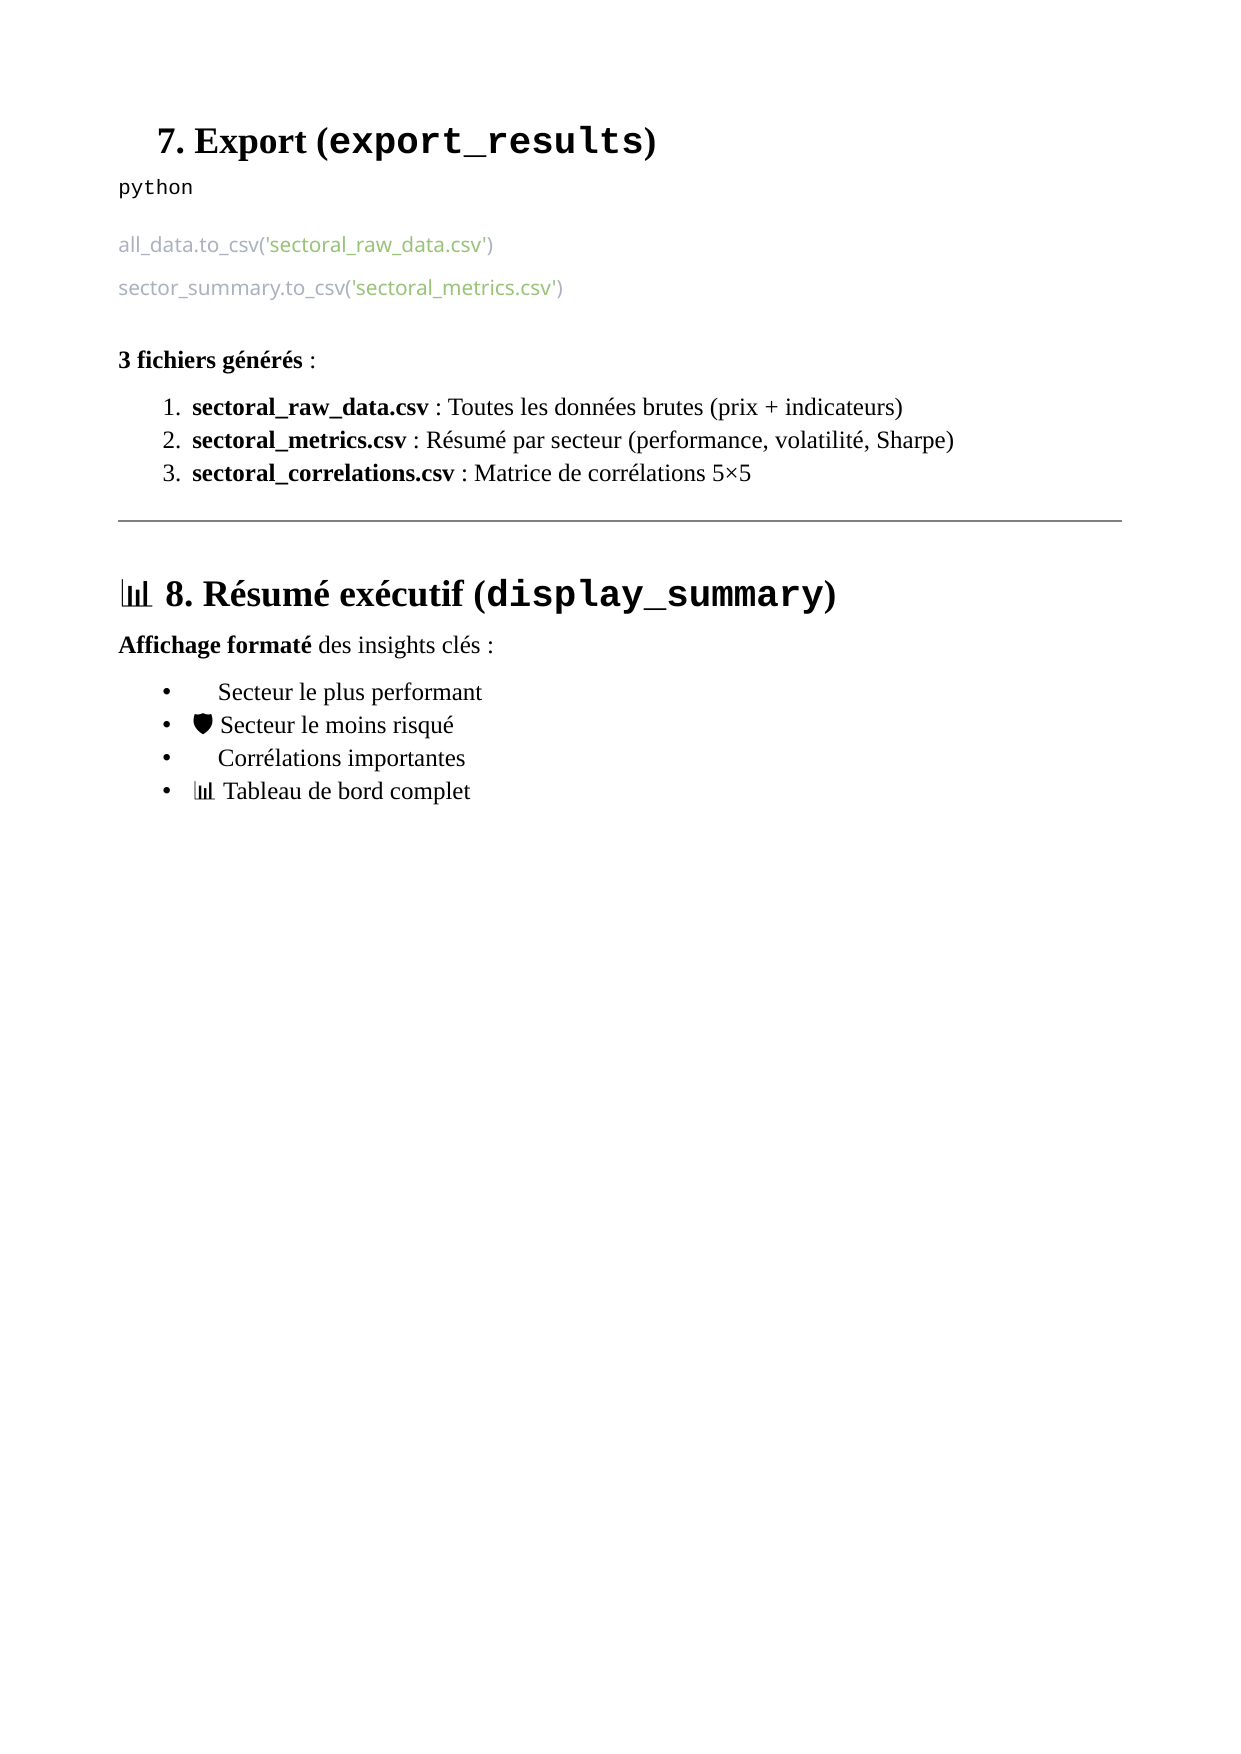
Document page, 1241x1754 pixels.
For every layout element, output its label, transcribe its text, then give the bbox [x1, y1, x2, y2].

list 🔗 Corrélations importantes [162, 743, 1122, 772]
text sector_summary.to_csv('sectoral_metrics.csv') [118, 273, 1122, 301]
list sectoral_raw_data.csv : Toutes les données brutes (prix + indicateurs) [162, 392, 1122, 421]
list sectoral_metrics.csv : Résumé par secteur (performance, volatilité, Sharpe) [162, 425, 1122, 454]
text Affichage formaté des insights clés : [118, 630, 1122, 658]
subtitle 📊 8. Résumé exécutif (display_summary) [118, 571, 1122, 617]
subtitle 📁 7. Export (export_results) [118, 118, 1122, 164]
list 🥇 Secteur le plus performant [162, 677, 1122, 706]
text python [118, 177, 1122, 201]
text 3 fichiers générés : [118, 345, 1122, 373]
text all_data.to_csv('sectoral_raw_data.csv') [118, 230, 1122, 258]
list 🛡️ Secteur le moins risqué [162, 710, 1122, 739]
list 📊 Tableau de bord complet [162, 776, 1122, 805]
list sectoral_correlations.csv : Matrice de corrélations 5×5 [162, 458, 1122, 487]
